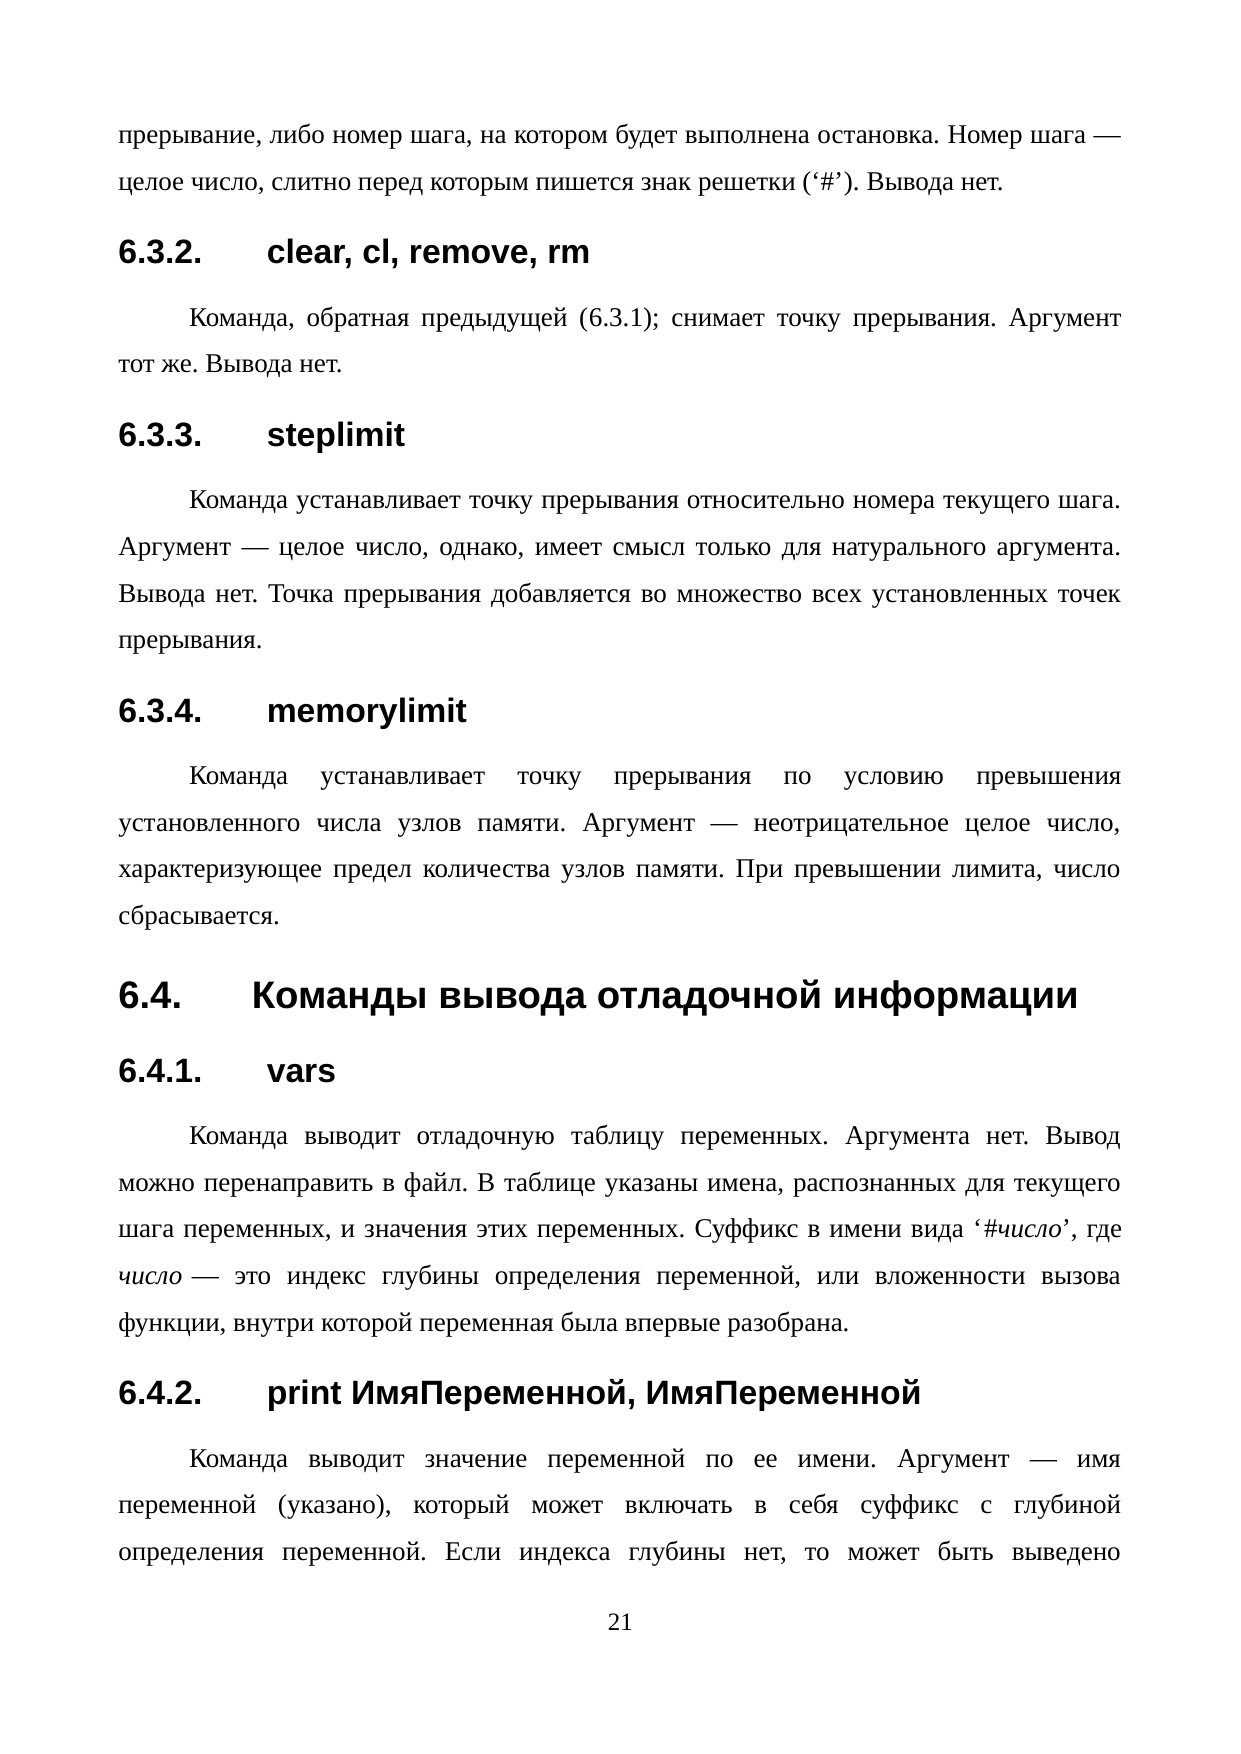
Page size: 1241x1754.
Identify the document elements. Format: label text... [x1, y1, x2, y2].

text Команда устанавливает точку прерывания по условию превышения установленного числа узлов памяти. Аргумент — неотрицательное целое число, характеризующее предел количества узлов памяти. При превышении лимита, число сбрасывается. [118, 759, 1122, 930]
text прерывание, либо номер шага, на котором будет выполнена остановка. Номер шага — целое число, слитно перед которым пишется знак решетки (‘#’). Вывода нет. [118, 118, 1122, 196]
text Команда выводит отладочную таблицу переменных. Аргумента нет. Вывод можно перенаправить в файл. В таблице указаны имена, распознанных для текущего шага переменных, и значения этих переменных. Суффикс в имени вида ‘#число’, где число — это индекс глубины определения переменной, или вложенности вызова функции, внутри которой переменная была впервые разобрана. [118, 1119, 1122, 1337]
subtitle Команды вывода отладочной информации [118, 973, 1122, 1017]
subtitle steplimit [118, 414, 1122, 453]
subtitle vars [118, 1050, 1122, 1089]
text Команда выводит значение переменной по ее имени. Аргумент — имя переменной (указано), который может включать в себя суффикс с глубиной определения переменной. Если индекса глубины нет, то может быть выведено [118, 1442, 1122, 1566]
subtitle memorylimit [118, 691, 1122, 729]
text Команда, обратная предыдущей (6.3.1); снимает точку прерывания. Аргумент тот же. Вывода нет. [118, 301, 1122, 378]
subtitle print ИмяПеременной, ИмяПеременной [118, 1373, 1122, 1412]
text Команда устанавливает точку прерывания относительно номера текущего шага. Аргумент — целое число, однако, имеет смысл только для натурального аргумента. Вывода нет. Точка прерывания добавляется во множество всех установленных точек прерывания. [118, 483, 1122, 654]
subtitle clear, cl, remove, rm [118, 232, 1122, 271]
